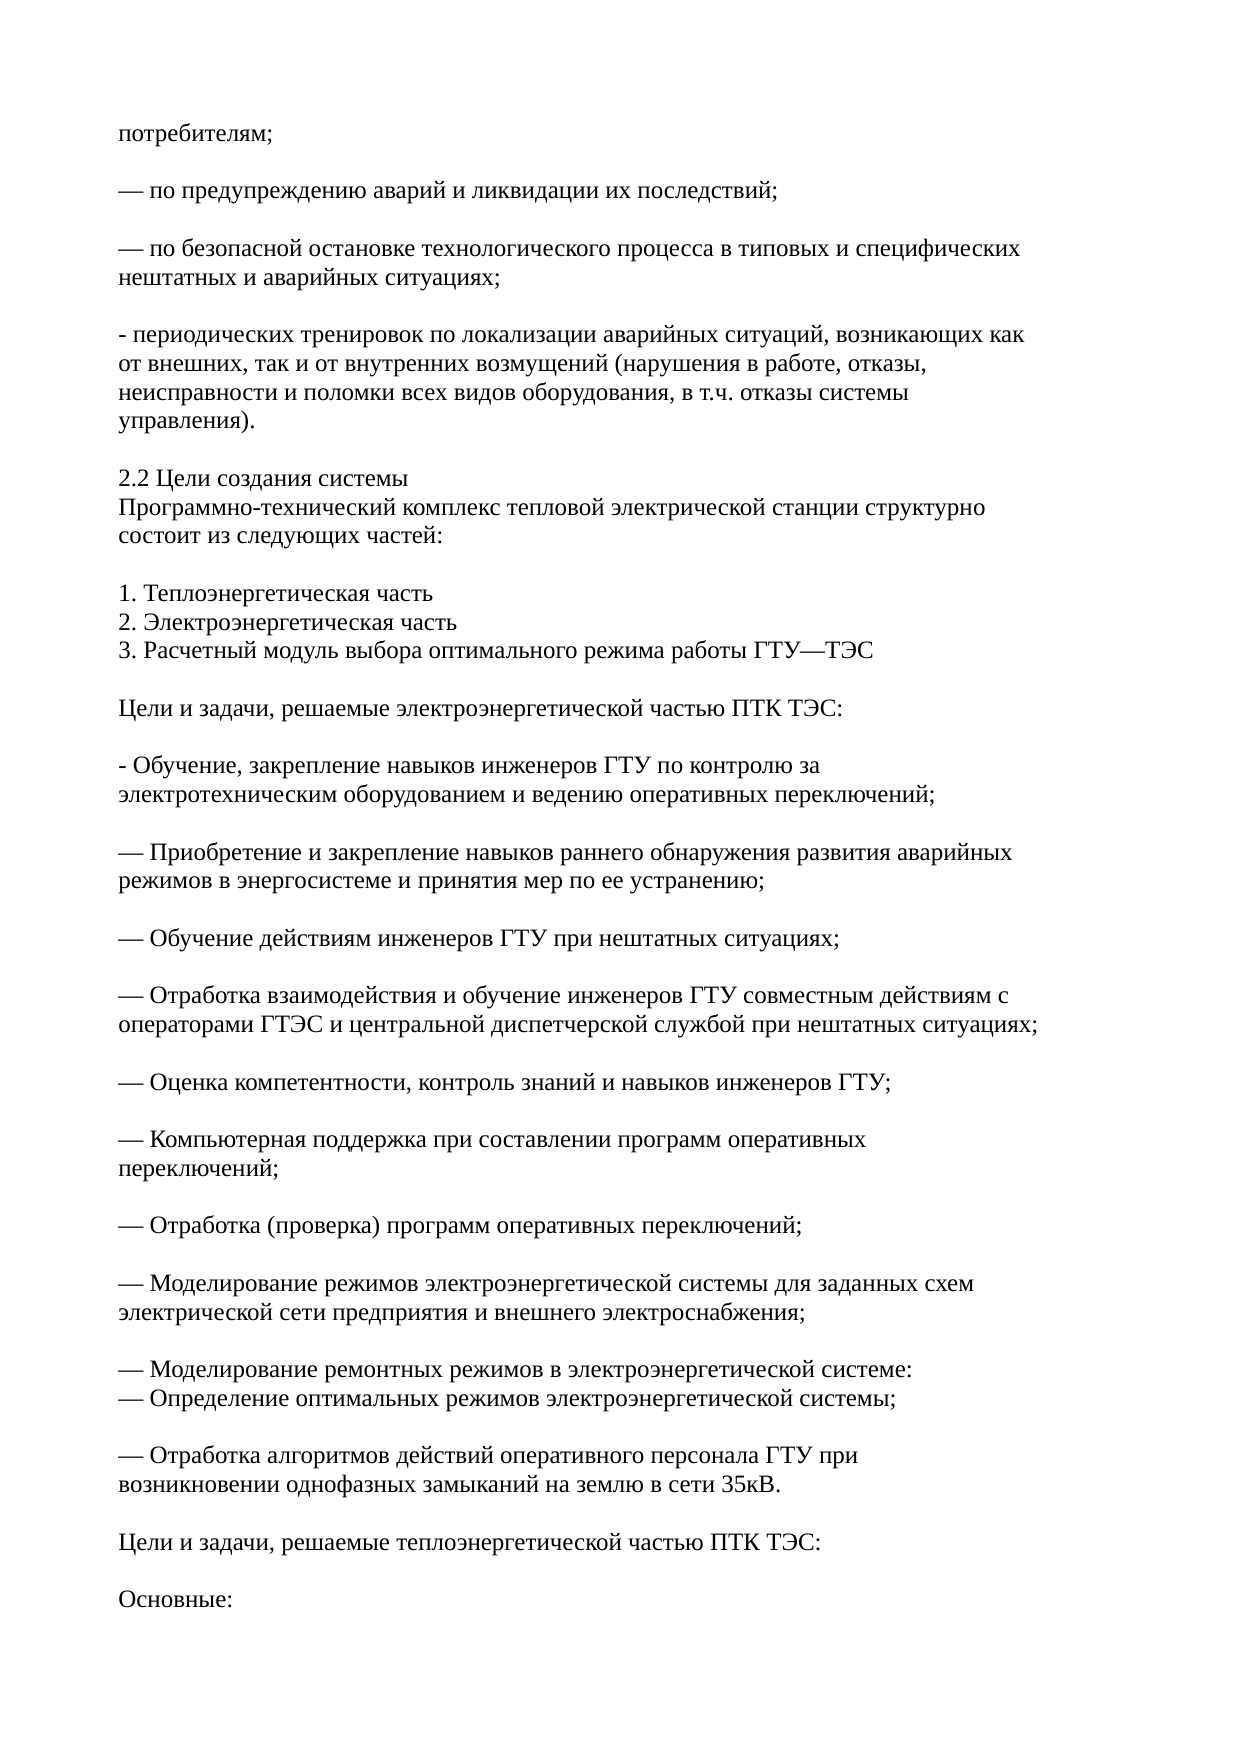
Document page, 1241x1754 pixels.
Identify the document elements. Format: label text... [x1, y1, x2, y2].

text 1. Теплоэнергетическая часть [118, 578, 1122, 607]
text Цели и задачи, решаемые электроэнергетической частью ПТК ТЭС: [118, 693, 1122, 722]
text - Обучение, закрепление навыков инженеров ГТУ по контролю за [118, 751, 1122, 779]
text — Отработка алгоритмов действий оперативного персонала ГТУ при [118, 1441, 1122, 1469]
text неисправности и поломки всех видов оборудования, в т.ч. отказы системы [118, 377, 1122, 406]
text — Моделирование ремонтных режимов в электроэнергетической системе: [118, 1354, 1122, 1383]
text — по предупреждению аварий и ликвидации их последствий; [118, 176, 1122, 204]
text электрической сети предприятия и внешнего электроснабжения; [118, 1297, 1122, 1326]
text — по безопасной остановке технологического процесса в типовых и специфических [118, 233, 1122, 262]
text потребителям; [118, 118, 1122, 147]
text управления). [118, 406, 1122, 434]
text Программно-технический комплекс тепловой электрической станции структурно [118, 492, 1122, 521]
text - периодических тренировок по локализации аварийных ситуаций, возникающих как [118, 319, 1122, 348]
text режимов в энергосистеме и принятия мер по ее устранению; [118, 866, 1122, 894]
text — Приобретение и закрепление навыков раннего обнаружения развития аварийных [118, 837, 1122, 866]
text Цели и задачи, решаемые теплоэнергетической частью ПТК ТЭС: [118, 1527, 1122, 1556]
text — Обучение действиям инженеров ГТУ при нештатных ситуациях; [118, 923, 1122, 952]
text возникновении однофазных замыканий на землю в сети 35кВ. [118, 1469, 1122, 1498]
text — Определение оптимальных режимов электроэнергетической системы; [118, 1383, 1122, 1412]
text состоит из следующих частей: [118, 521, 1122, 549]
text 3. Расчетный модуль выбора оптимального режима работы ГТУ—ТЭС [118, 636, 1122, 664]
text — Отработка (проверка) программ оперативных переключений; [118, 1211, 1122, 1239]
text 2.2 Цели создания системы [118, 463, 1122, 492]
text — Компьютерная поддержка при составлении программ оперативных [118, 1124, 1122, 1153]
text — Отработка взаимодействия и обучение инженеров ГТУ совместным действиям с [118, 981, 1122, 1009]
text Основные: [118, 1584, 1122, 1613]
text — Моделирование режимов электроэнергетической системы для заданных схем [118, 1268, 1122, 1297]
text переключений; [118, 1153, 1122, 1182]
text 2. Электроэнергетическая часть [118, 607, 1122, 636]
text от внешних, так и от внутренних возмущений (нарушения в работе, отказы, [118, 348, 1122, 377]
text нештатных и аварийных ситуациях; [118, 262, 1122, 291]
text операторами ГТЭС и центральной диспетчерской службой при нештатных ситуациях; [118, 1009, 1122, 1038]
text электротехническим оборудованием и ведению оперативных переключений; [118, 779, 1122, 808]
text — Оценка компетентности, контроль знаний и навыков инженеров ГТУ; [118, 1067, 1122, 1096]
